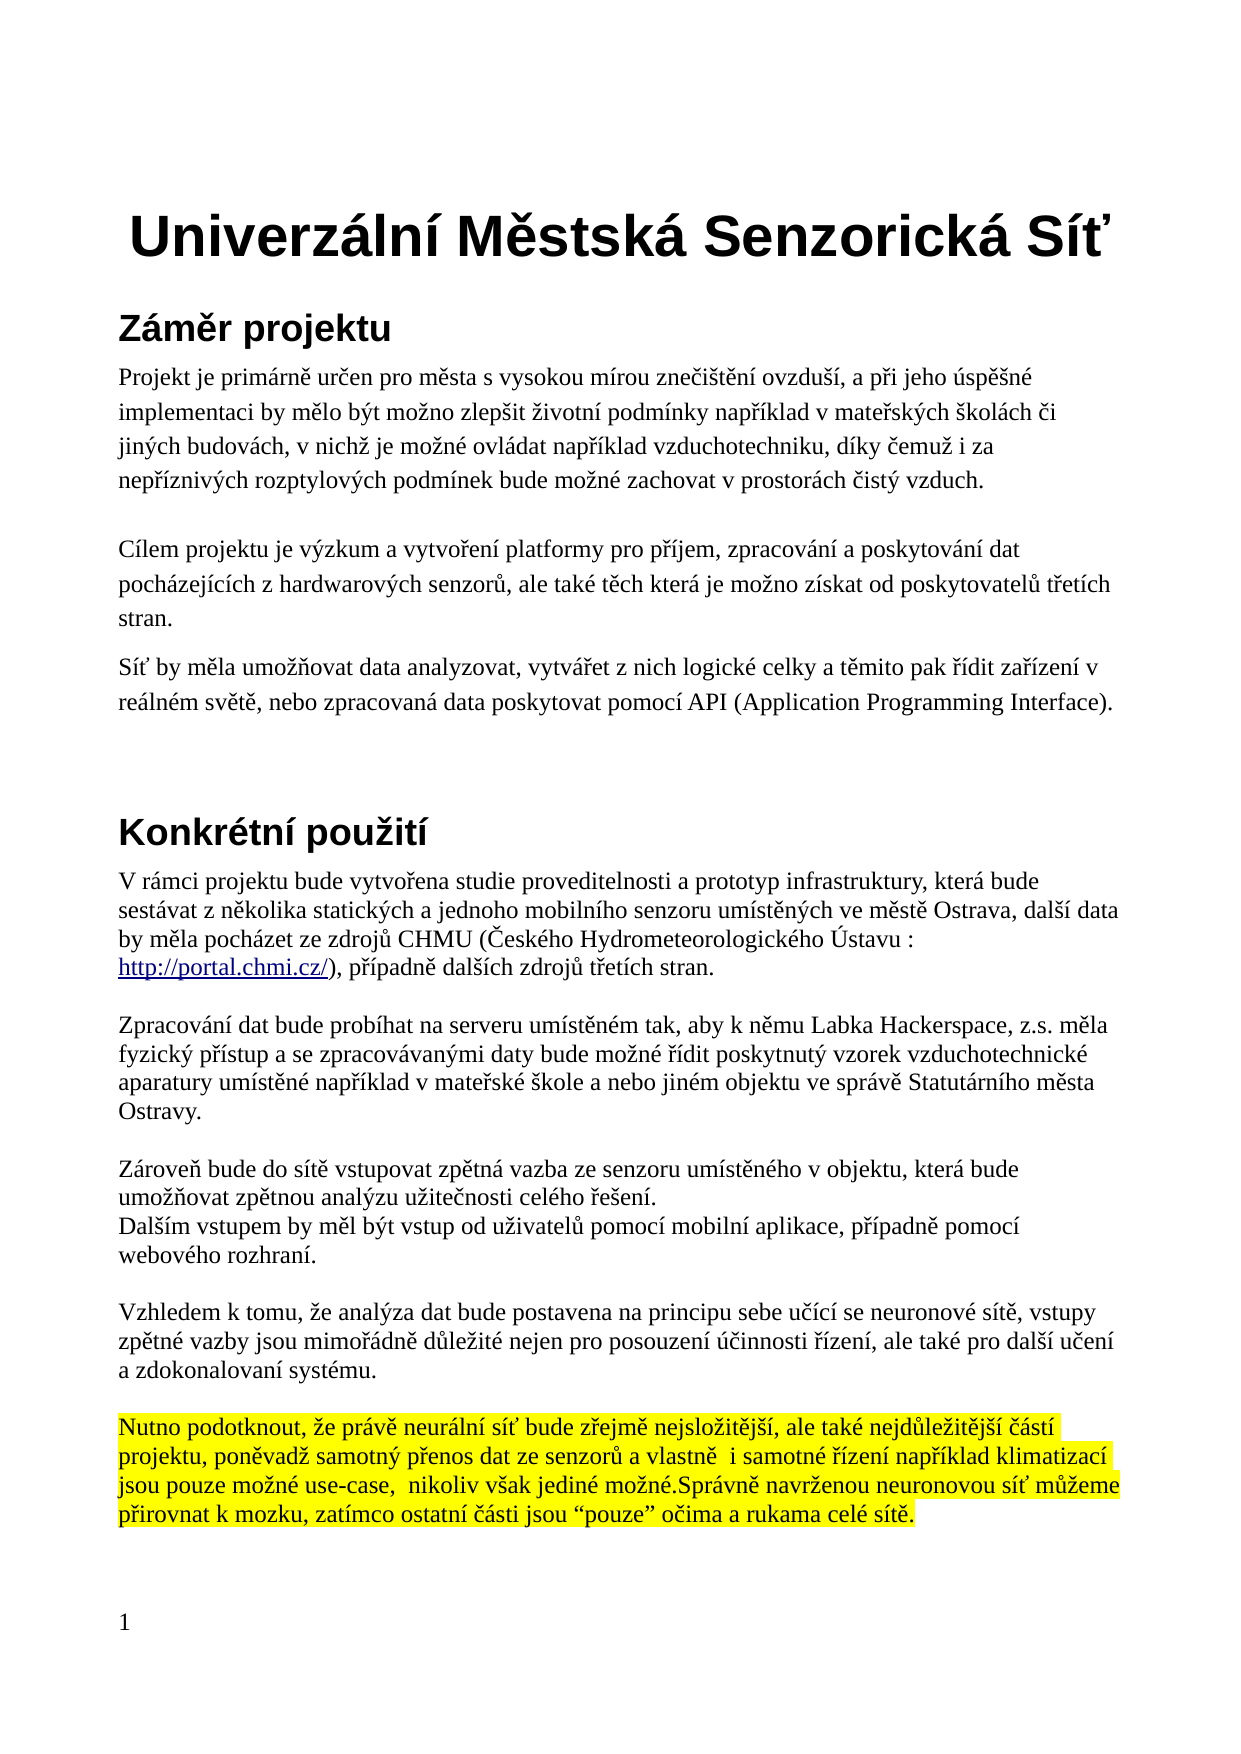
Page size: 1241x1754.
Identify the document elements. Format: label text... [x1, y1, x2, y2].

text Vzhledem k tomu, že analýza dat bude postavena na principu sebe učící se neuronové sítě, vstupy zpětné vazby jsou mimořádně důležité nejen pro posouzení účinnosti řízení, ale také pro další učení a zdokonalovaní systému. [118, 1297, 1122, 1384]
text Nutno podotknout, že právě neurální síť bude zřejmě nejsložitější, ale také nejdůležitější částí projektu, poněvadž samotný přenos dat ze senzorů a vlastně i samotné řízení například klimatizací jsou pouze možné use-case, nikoliv však jediné možné.Správně navrženou neuronovou síť můžeme přirovnat k mozku, zatímco ostatní části jsou “pouze” očima a rukama celé sítě. [118, 1412, 1122, 1527]
text Dalším vstupem by měl být vstup od uživatelů pomocí mobilní aplikace, případně pomocí webového rozhraní. [118, 1211, 1122, 1269]
text Projekt je primárně určen pro města s vysokou mírou znečištění ovzduší, a při jeho úspěšné implementaci by mělo být možno zlepšit životní podmínky například v mateřských školách či jiných budovách, v nichž je možné ovládat například vzduchotechniku, díky čemuž i za nepříznivých rozptylových podmínek bude možné zachovat v prostorách čistý vzduch. Cílem projektu je výzkum a vytvoření platformy pro příjem, zpracování a poskytování dat pocházejících z hardwarových senzorů, ale také těch která je možno získat od poskytovatelů třetích stran. [118, 362, 1122, 632]
subtitle Záměr projektu [118, 306, 1122, 349]
text V rámci projektu bude vytvořena studie proveditelnosti a prototyp infrastruktury, která bude sestávat z několika statických a jednoho mobilního senzoru umístěných ve městě Ostrava, další data by měla pocházet ze zdrojů CHMU (Českého Hydrometeorologického Ústavu : http://portal.chmi.cz/), případně dalších zdrojů třetích stran. [118, 866, 1122, 981]
text Zpracování dat bude probíhat na serveru umístěném tak, aby k němu Labka Hackerspace, z.s. měla fyzický přístup a se zpracovávanými daty bude možné řídit poskytnutý vzorek vzduchotechnické aparatury umístěné například v mateřské škole a nebo jiném objektu ve správě Statutárního města Ostravy. [118, 1010, 1122, 1125]
text Síť by měla umožňovat data analyzovat, vytvářet z nich logické celky a těmito pak řídit zařízení v reálném světě, nebo zpracovaná data poskytovat pomocí API (Application Programming Interface). [118, 652, 1122, 716]
title Univerzální Městská Senzorická Síť [118, 201, 1122, 268]
text Zároveň bude do sítě vstupovat zpětná vazba ze senzoru umístěného v objektu, která bude umožňovat zpětnou analýzu užitečnosti celého řešení. [118, 1154, 1122, 1211]
subtitle Konkrétní použití [118, 810, 1122, 854]
